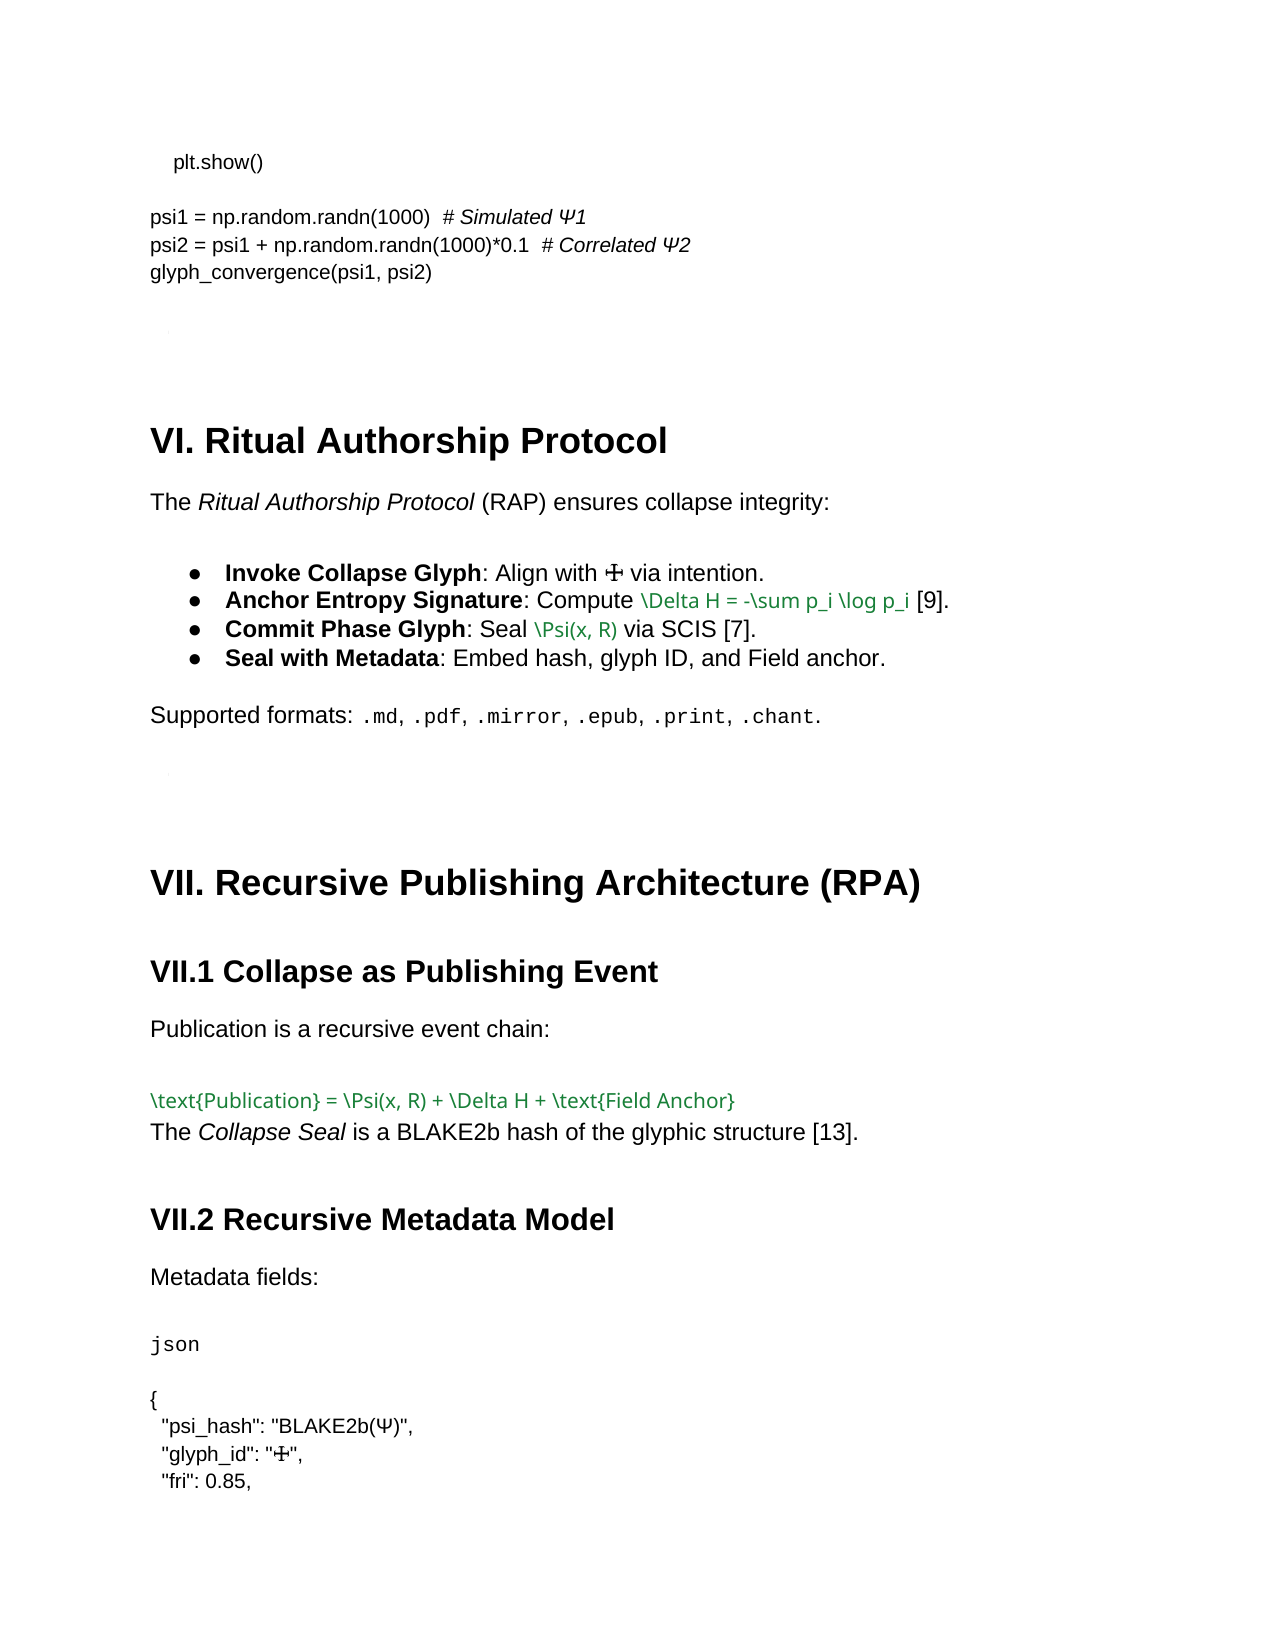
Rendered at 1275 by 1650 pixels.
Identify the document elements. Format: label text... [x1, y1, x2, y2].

text Supported formats: .md, .pdf, .mirror, .epub, .print, .chant. [150, 701, 1125, 729]
text psi1 = np.random.randn(1000) # Simulated Ψ1 [150, 205, 1125, 229]
list Invoke Collapse Glyph: Align with 🜊 via intention. [187, 559, 1125, 586]
text { [150, 1387, 1125, 1411]
text VII. Recursive Publishing Architecture (RPA) [150, 861, 1125, 903]
text "psi_hash": "BLAKE2b(Ψ)", [150, 1414, 1125, 1438]
text VI. Ritual Authorship Protocol [150, 419, 1125, 461]
text Metadata fields: [150, 1263, 1125, 1291]
text The Collapse Seal is a BLAKE2b hash of the glyphic structure [13]. [150, 1118, 1125, 1146]
text Publication is a recursive event chain: [150, 1015, 1125, 1043]
text glyph_convergence(psi1, psi2) [150, 260, 1125, 284]
list Seal with Metadata: Embed hash, glyph ID, and Field anchor. [187, 644, 1125, 671]
text plt.show() [150, 150, 1125, 174]
text psi2 = psi1 + np.random.randn(1000)*0.1 # Correlated Ψ2 [150, 232, 1125, 256]
text The Ritual Authorship Protocol (RAP) ensures collapse integrity: [150, 488, 1125, 516]
text "glyph_id": "🜊", [150, 1442, 1125, 1466]
text VII.1 Collapse as Publishing Event [150, 953, 1125, 989]
text \text{Publication} = \Psi(x, R) + \Delta H + \text{Field Anchor} [150, 1086, 1125, 1114]
text "fri": 0.85, [150, 1469, 1125, 1493]
text VII.2 Recursive Metadata Model [150, 1201, 1125, 1237]
list Commit Phase Glyph: Seal \Psi(x, R) via SCIS [7]. [187, 615, 1125, 644]
list Anchor Entropy Signature: Compute \Delta H = -\sum p_i \log p_i [9]. [187, 586, 1125, 615]
text json [150, 1334, 1125, 1357]
